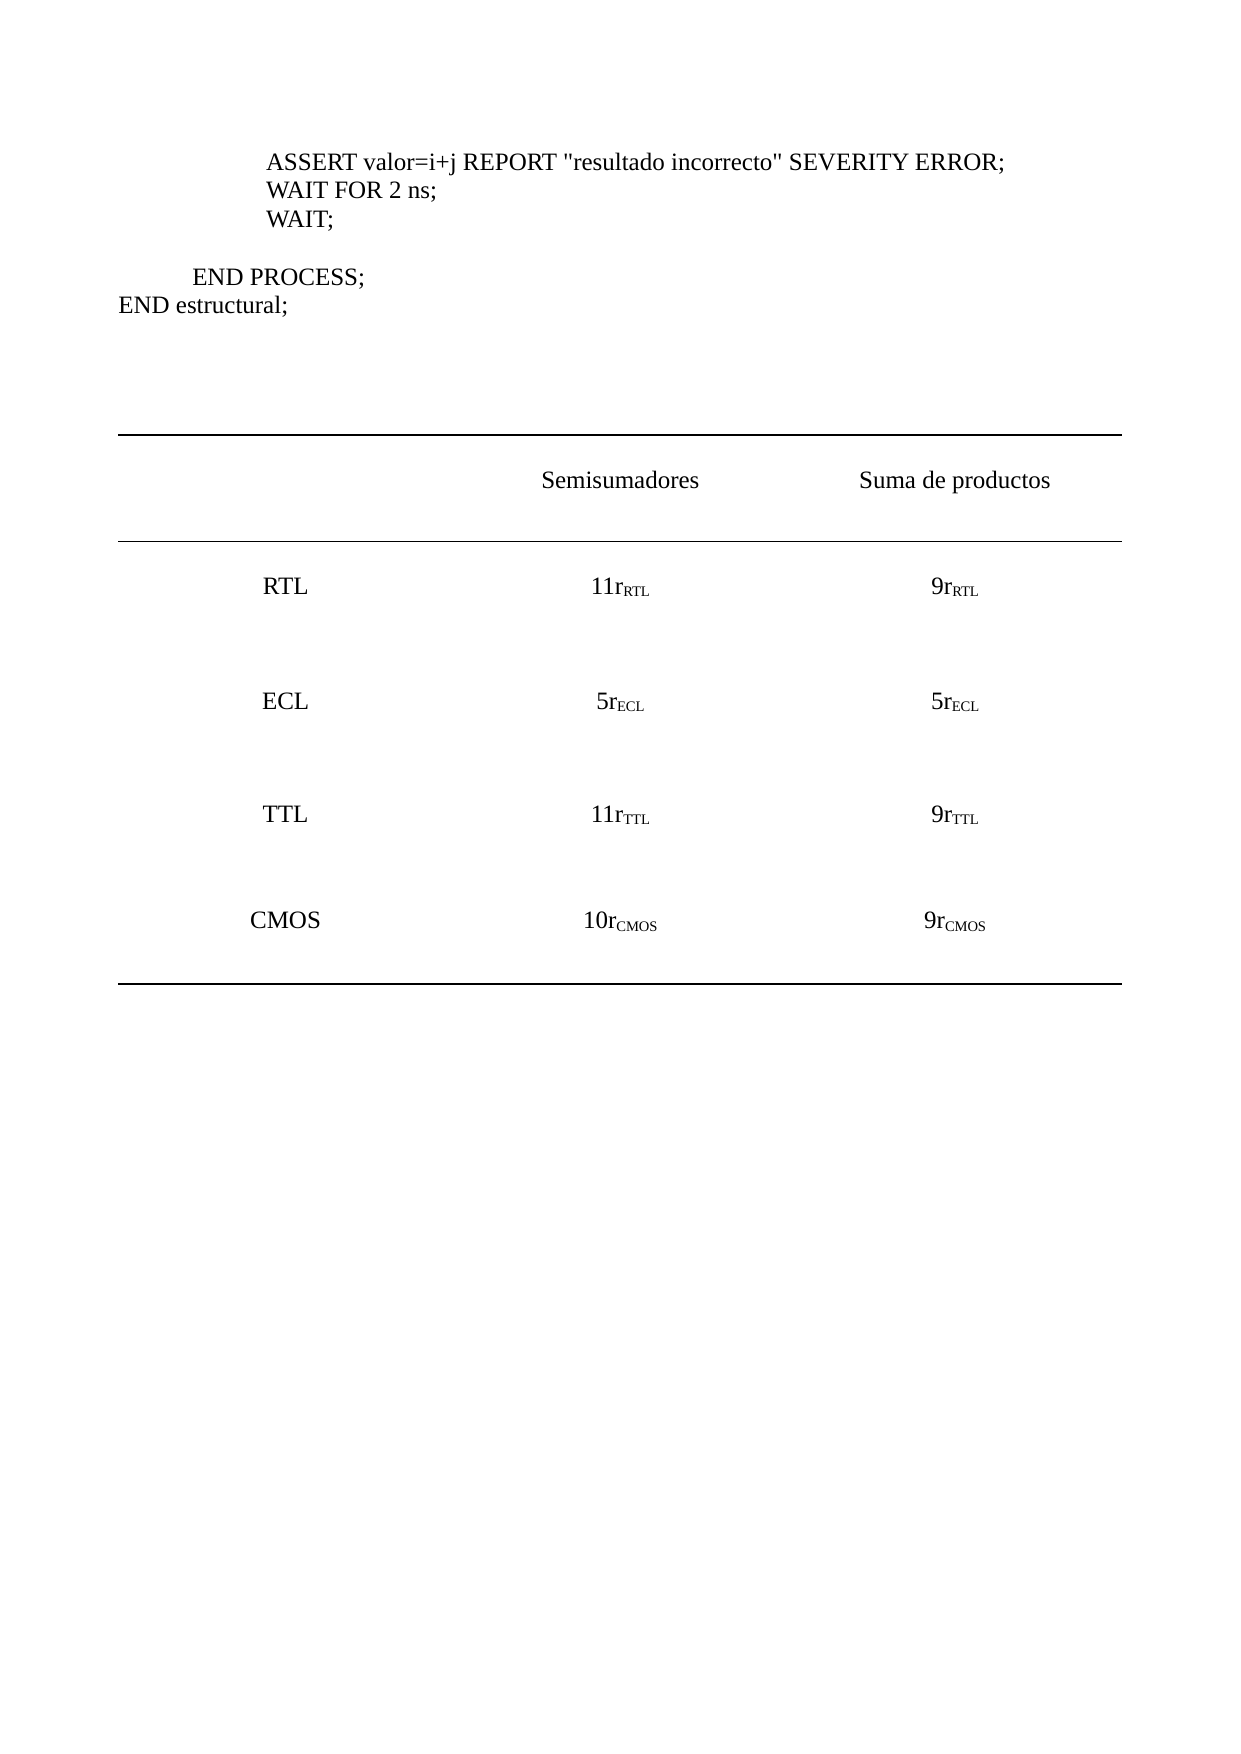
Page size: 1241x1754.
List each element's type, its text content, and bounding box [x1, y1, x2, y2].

table_cell 11rRTL [453, 542, 787, 657]
table_cell 9rCMOS [788, 877, 1122, 983]
table_cell RTL [118, 542, 453, 657]
table_cell 5rECL [453, 657, 787, 770]
table_header Suma de productos [788, 436, 1122, 541]
table_cell 5rECL [788, 657, 1122, 770]
table_header Semisumadores [453, 436, 787, 541]
table_cell ECL [118, 657, 453, 770]
text WAIT; [118, 204, 1122, 233]
text END estructural; [118, 291, 1122, 319]
text END PROCESS; [118, 262, 1122, 291]
table_cell TTL [118, 770, 453, 877]
text WAIT FOR 2 ns; [118, 176, 1122, 204]
table_cell 10rCMOS [453, 877, 787, 983]
table_header [118, 436, 453, 541]
text ASSERT valor=i+j REPORT "resultado incorrecto" SEVERITY ERROR; [118, 147, 1122, 176]
table_cell 11rTTL [453, 770, 787, 877]
table_cell 9rTTL [788, 770, 1122, 877]
table_cell 9rRTL [788, 542, 1122, 657]
table_cell CMOS [118, 877, 453, 983]
